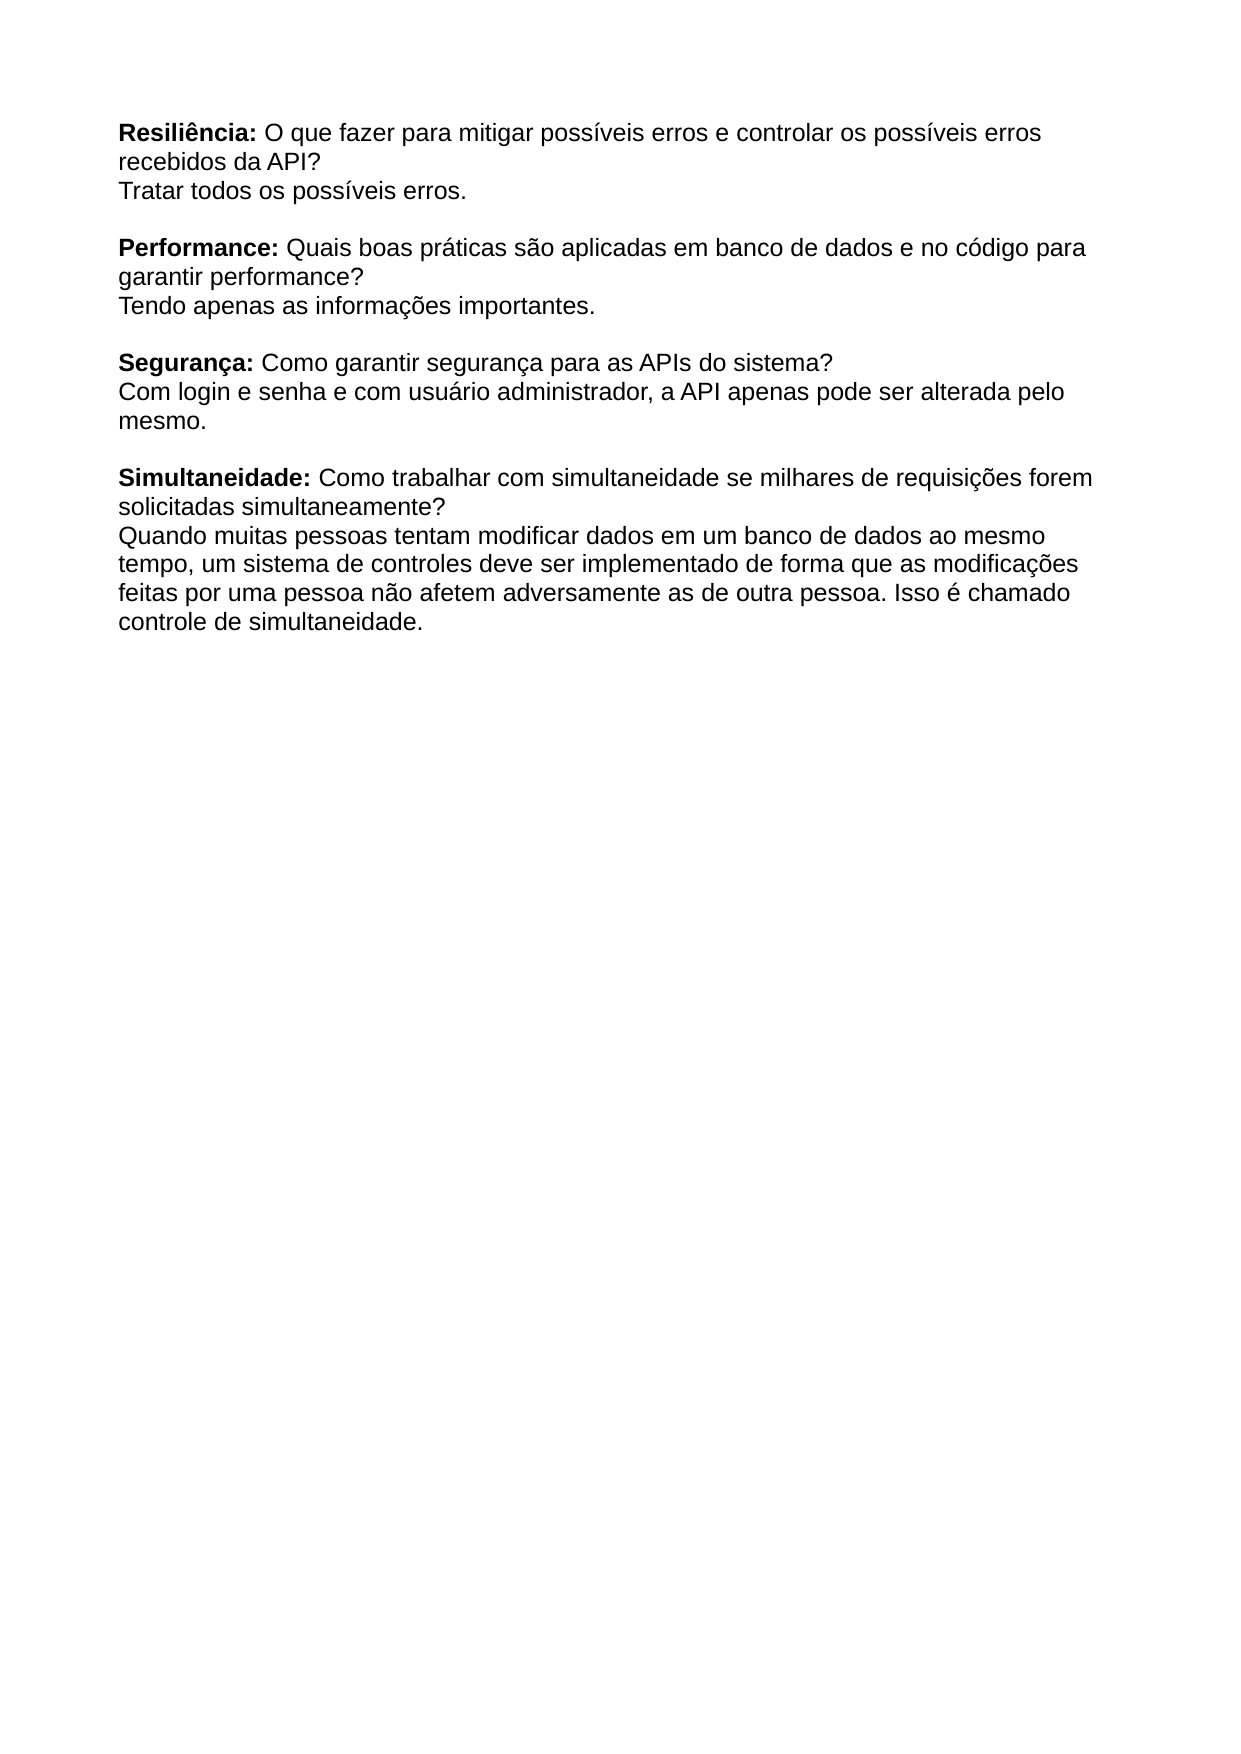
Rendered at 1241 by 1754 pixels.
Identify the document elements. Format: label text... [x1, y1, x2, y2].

text Performance: Quais boas práticas são aplicadas em banco de dados e no código para garantir performance? [118, 233, 1122, 291]
text Quando muitas pessoas tentam modificar dados em um banco de dados ao mesmo tempo, um sistema de controles deve ser implementado de forma que as modificações feitas por uma pessoa não afetem adversamente as de outra pessoa. Isso é chamado controle de simultaneidade. [118, 521, 1122, 636]
text Tratar todos os possíveis erros. [118, 176, 1122, 204]
text Simultaneidade: Como trabalhar com simultaneidade se milhares de requisições forem solicitadas simultaneamente? [118, 463, 1122, 521]
text Com login e senha e com usuário administrador, a API apenas pode ser alterada pelo mesmo. [118, 377, 1122, 434]
text Segurança: Como garantir segurança para as APIs do sistema? [118, 348, 1122, 377]
text Resiliência: O que fazer para mitigar possíveis erros e controlar os possíveis erros recebidos da API? [118, 118, 1122, 176]
text Tendo apenas as informações importantes. [118, 291, 1122, 319]
